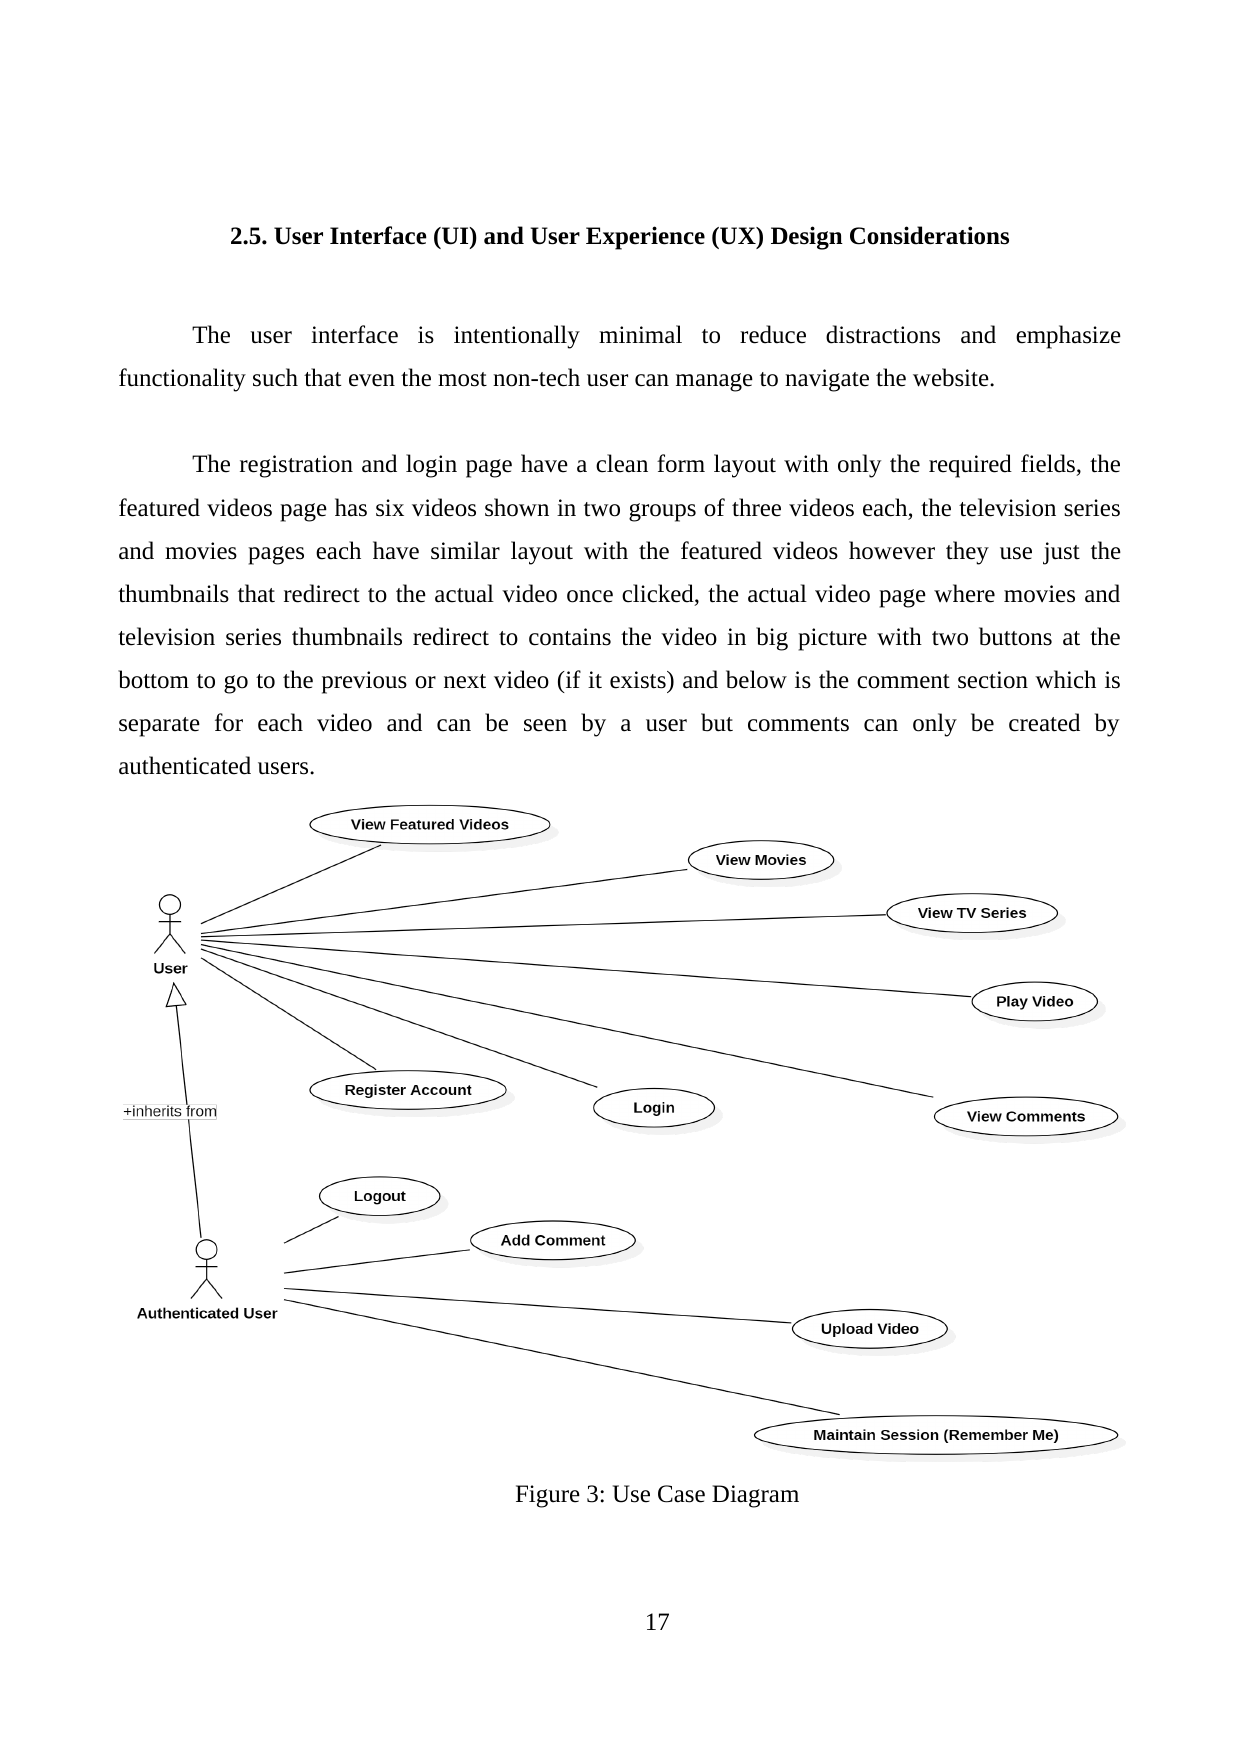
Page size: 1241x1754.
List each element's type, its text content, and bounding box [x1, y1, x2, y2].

subtitle 2.5. User Interface (UI) and User Experience (UX) Design Considerations [118, 221, 1122, 250]
picture [111, 794, 1129, 1465]
text The registration and login page have a clean form layout with only the required fields, the featured videos page has six videos shown in two groups of three videos each, the television series and movies pages each have similar layout with the featured videos however they use just the thumbnails that redirect to the actual video once clicked, the actual video page where movies and television series thumbnails redirect to contains the video in big picture with two buttons at the bottom to go to the previous or next video (if it exists) and below is the comment section which is separate for each video and can be seen by a user but comments can only be created by authenticated users. [118, 449, 1122, 780]
text Figure 3: Use Case Diagram [118, 1465, 1122, 1508]
text The user interface is intentionally minimal to reduce distractions and emphasize functionality such that even the most non-tech user can manage to navigate the website. [118, 320, 1122, 392]
